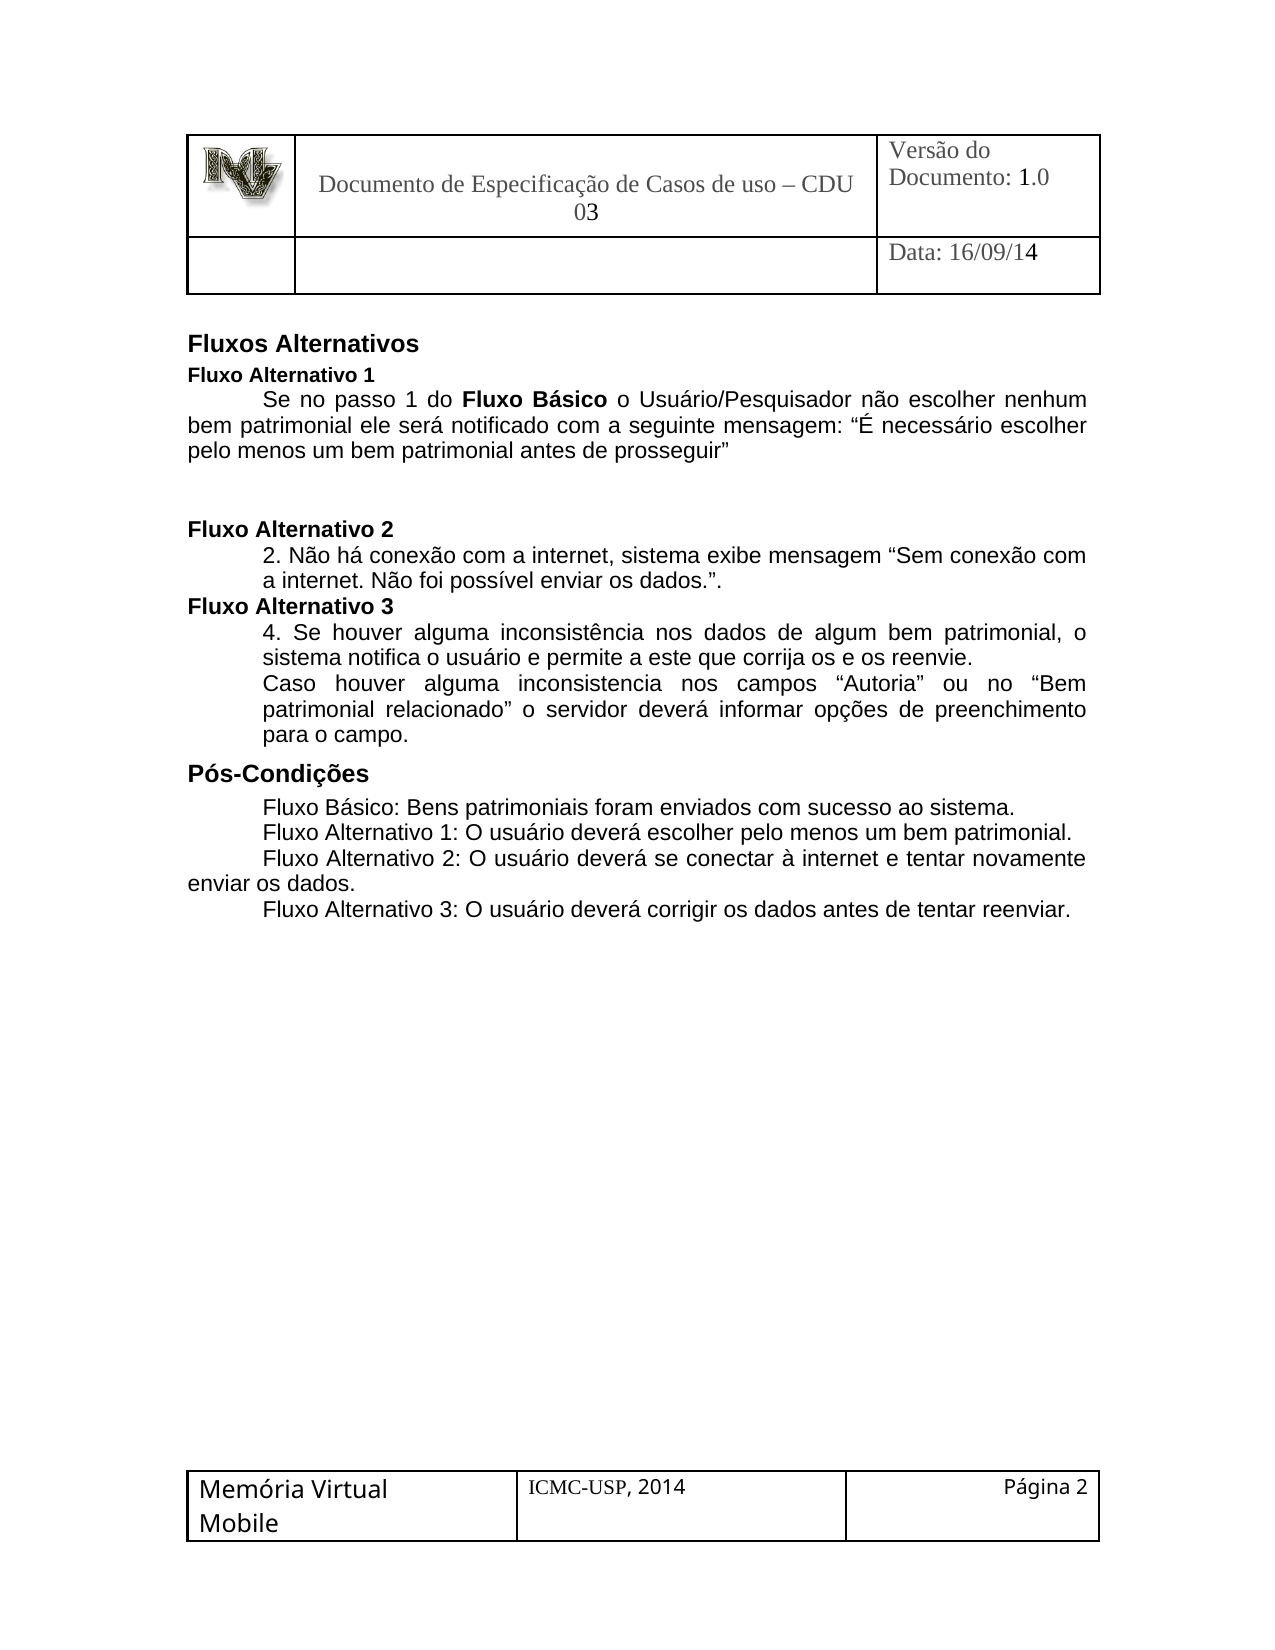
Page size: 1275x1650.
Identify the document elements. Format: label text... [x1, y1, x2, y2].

text Fluxo Alternativo 2: O usuário deverá se conectar à internet e tentar novamente enviar os dados. [187, 846, 1087, 897]
text Se no passo 1 do Fluxo Básico o Usuário/Pesquisador não escolher nenhum bem patrimonial ele será notificado com a seguinte mensagem: “É necessário escolher pelo menos um bem patrimonial antes de prosseguir” [187, 387, 1087, 464]
text Fluxo Básico: Bens patrimoniais foram enviados com sucesso ao sistema. [187, 794, 1087, 820]
subtitle Pós-Condições [187, 760, 1087, 788]
list 4. Se houver alguma inconsistência nos dados de algum bem patrimonial, o sistema notifica o usuário e permite a este que corrija os e os reenvie. [187, 619, 1087, 671]
text Fluxo Alternativo 1: O usuário deverá escolher pelo menos um bem patrimonial. [187, 820, 1087, 846]
picture [198, 135, 284, 211]
subtitle Fluxo Alternativo 2 [187, 517, 1087, 543]
list 2. Não há conexão com a internet, sistema exibe mensagem “Sem conexão com a internet. Não foi possível enviar os dados.”. [187, 543, 1087, 594]
subtitle Fluxo Alternativo 1 [187, 363, 1087, 387]
text Fluxo Alternativo 3: O usuário deverá corrigir os dados antes de tentar reenviar. [187, 897, 1087, 922]
list Caso houver alguma inconsistencia nos campos “Autoria” ou no “Bem patrimonial relacionado” o servidor deverá informar opções de preenchimento para o campo. [187, 671, 1087, 748]
subtitle Fluxo Alternativo 3 [187, 594, 1087, 619]
subtitle Fluxos Alternativos [187, 329, 1087, 357]
